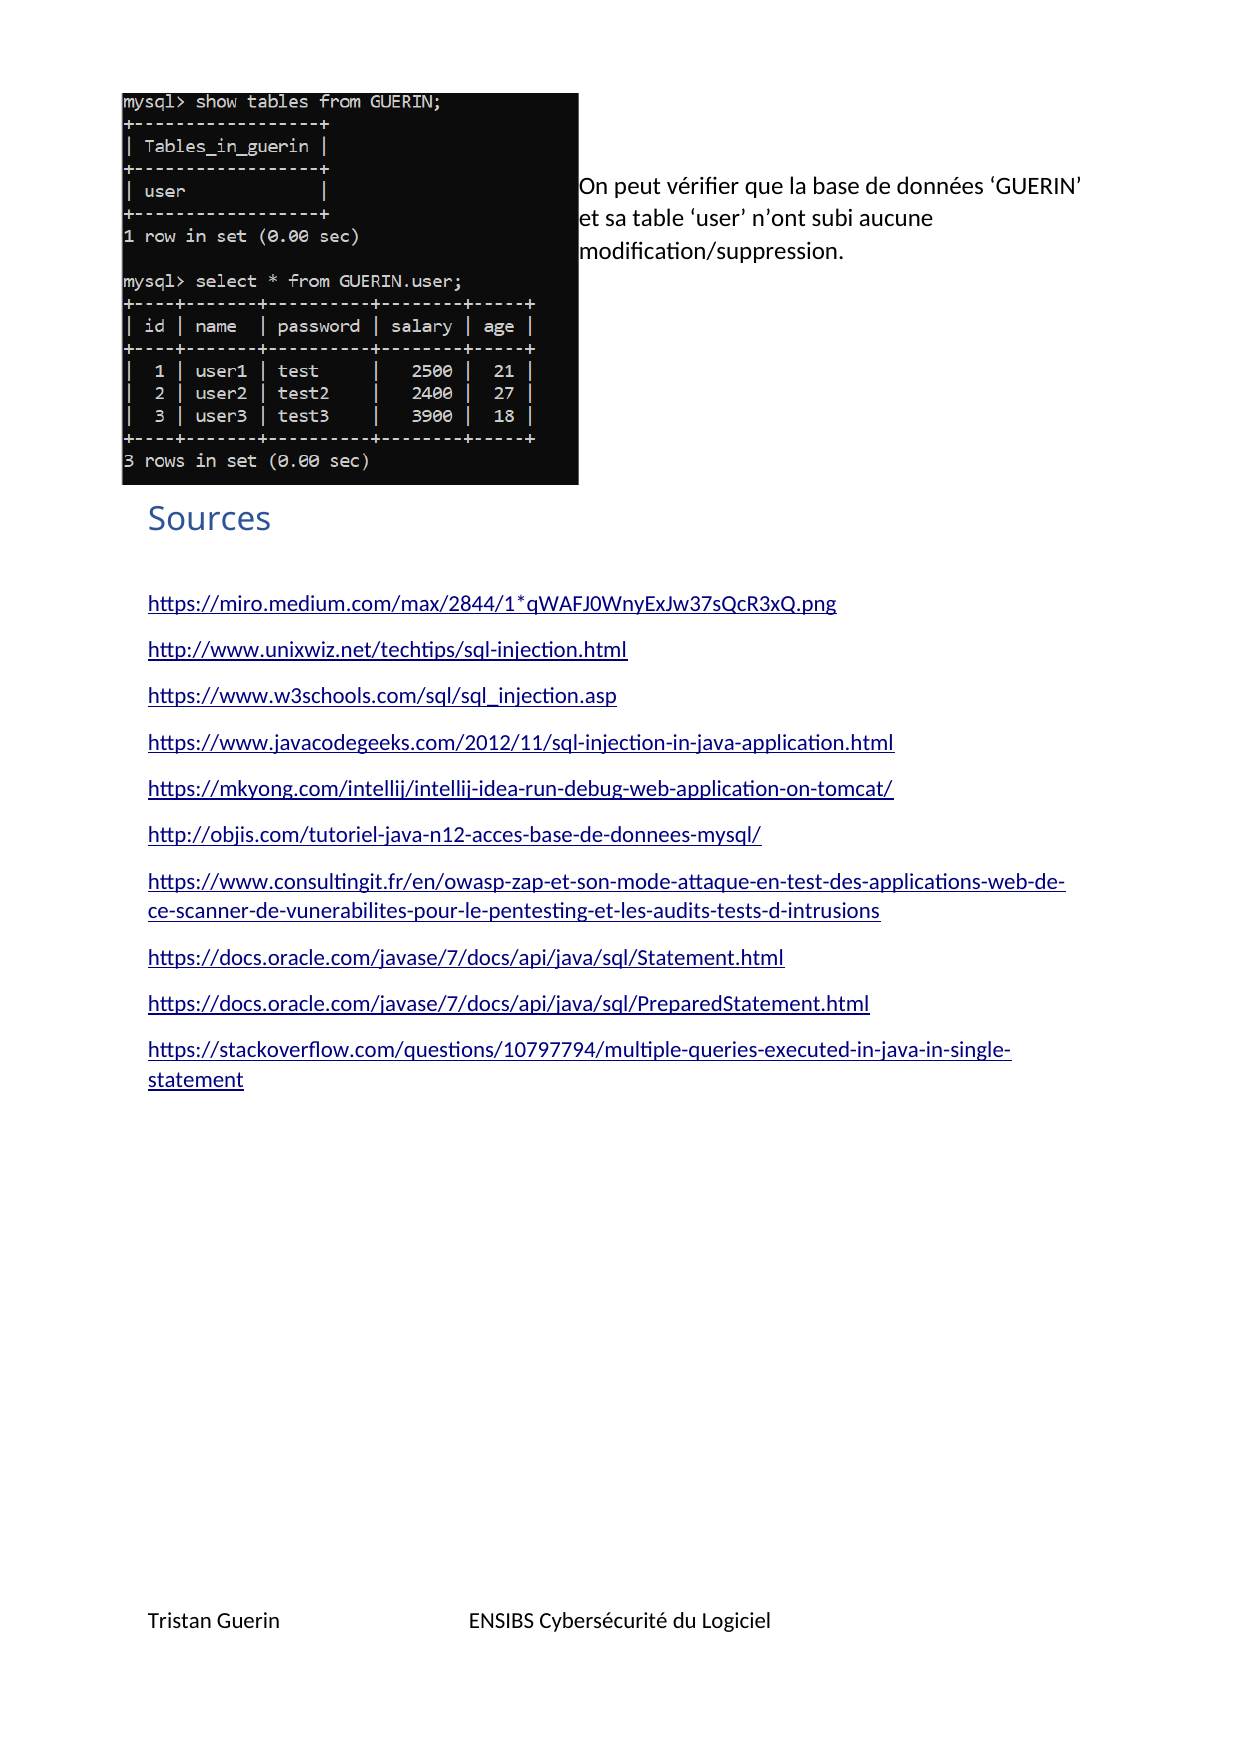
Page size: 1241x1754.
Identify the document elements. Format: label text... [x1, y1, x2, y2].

text https://docs.oracle.com/javase/7/docs/api/java/sql/Statement.html [148, 943, 1093, 971]
text https://stackoverflow.com/questions/10797794/multiple-queries-executed-in-java-in-single-statement [148, 1036, 1093, 1093]
text https://docs.oracle.com/javase/7/docs/api/java/sql/PreparedStatement.html [148, 989, 1093, 1017]
text https://mkyong.com/intellij/intellij-idea-run-debug-web-application-on-tomcat/ [148, 774, 1093, 802]
text http://www.unixwiz.net/techtips/sql-injection.html [148, 635, 1093, 663]
text On peut vérifier que la base de données ‘GUERIN’ et sa table ‘user’ n’ont subi aucune modification/suppression. [579, 170, 1093, 265]
text https://www.w3schools.com/sql/sql_injection.asp [148, 681, 1093, 709]
text https://www.javacodegeeks.com/2012/11/sql-injection-in-java-application.html [148, 728, 1093, 756]
text http://objis.com/tutoriel-java-n12-acces-base-de-donnees-mysql/ [148, 821, 1093, 848]
subtitle Sources [148, 494, 1093, 540]
text https://www.consultingit.fr/en/owasp-zap-et-son-mode-attaque-en-test-des-applications-web-de-ce-scanner-de-vunerabilites-pour-le-pentesting-et-les-audits-tests-d-intrusions [148, 867, 1093, 924]
text https://miro.medium.com/max/2844/1*qWAFJ0WnyExJw37sQcR3xQ.png [148, 589, 1093, 617]
